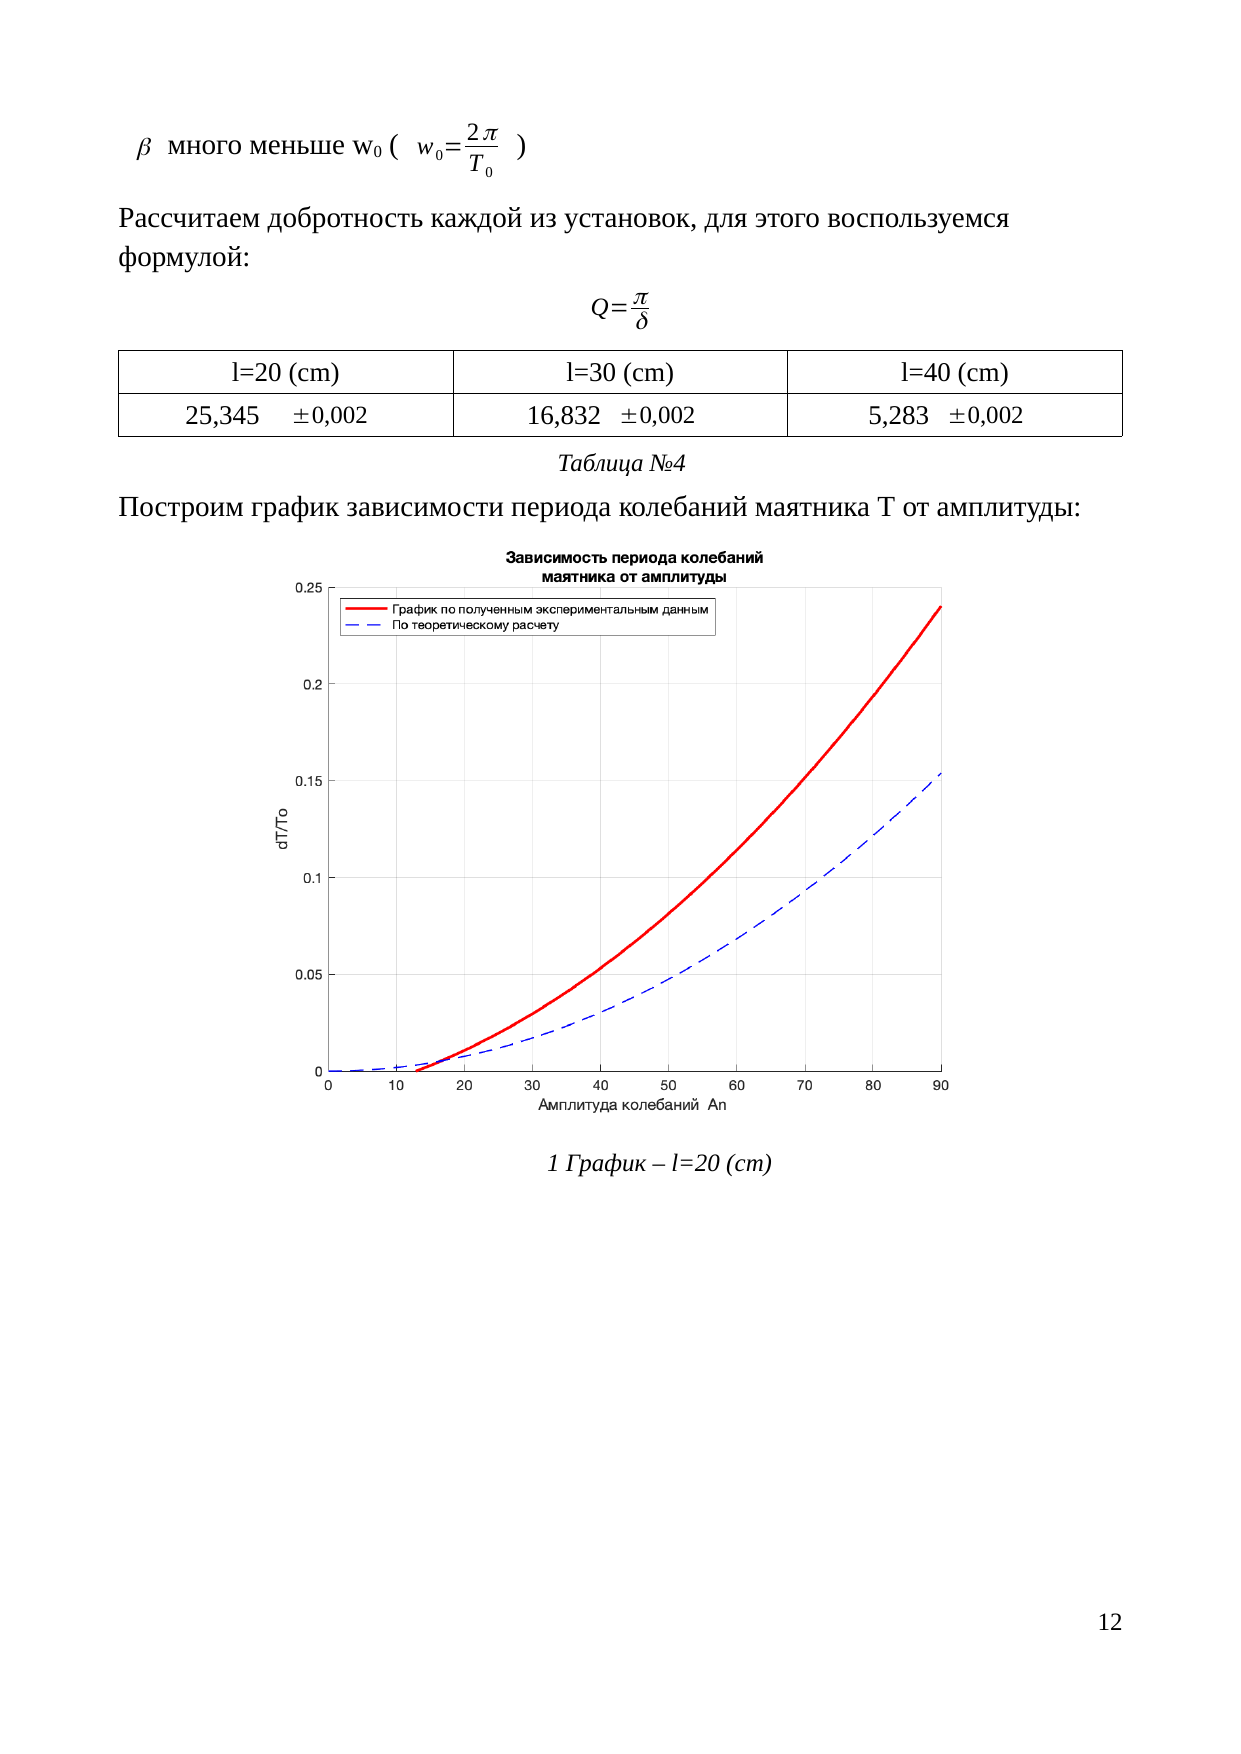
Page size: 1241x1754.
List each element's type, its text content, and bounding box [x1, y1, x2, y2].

table_header l=40 (cm) [788, 351, 1122, 393]
text Рассчитаем добротность каждой из установок, для этого воспользуемся формулой: [118, 200, 1122, 272]
list 1 График – l=20 (cm) [155, 1148, 1122, 1176]
table_cell 5,283 [788, 394, 1122, 436]
table_cell 25,345 [119, 394, 453, 436]
text много меньше w0 () [118, 118, 1122, 181]
table_header l=30 (cm) [454, 351, 787, 393]
table_cell 16,832 [454, 394, 787, 436]
picture [225, 542, 1016, 1136]
table_header l=20 (cm) [119, 351, 453, 393]
text Построим график зависимости периода колебаний маятника Т от амплитуды: [118, 489, 1122, 523]
